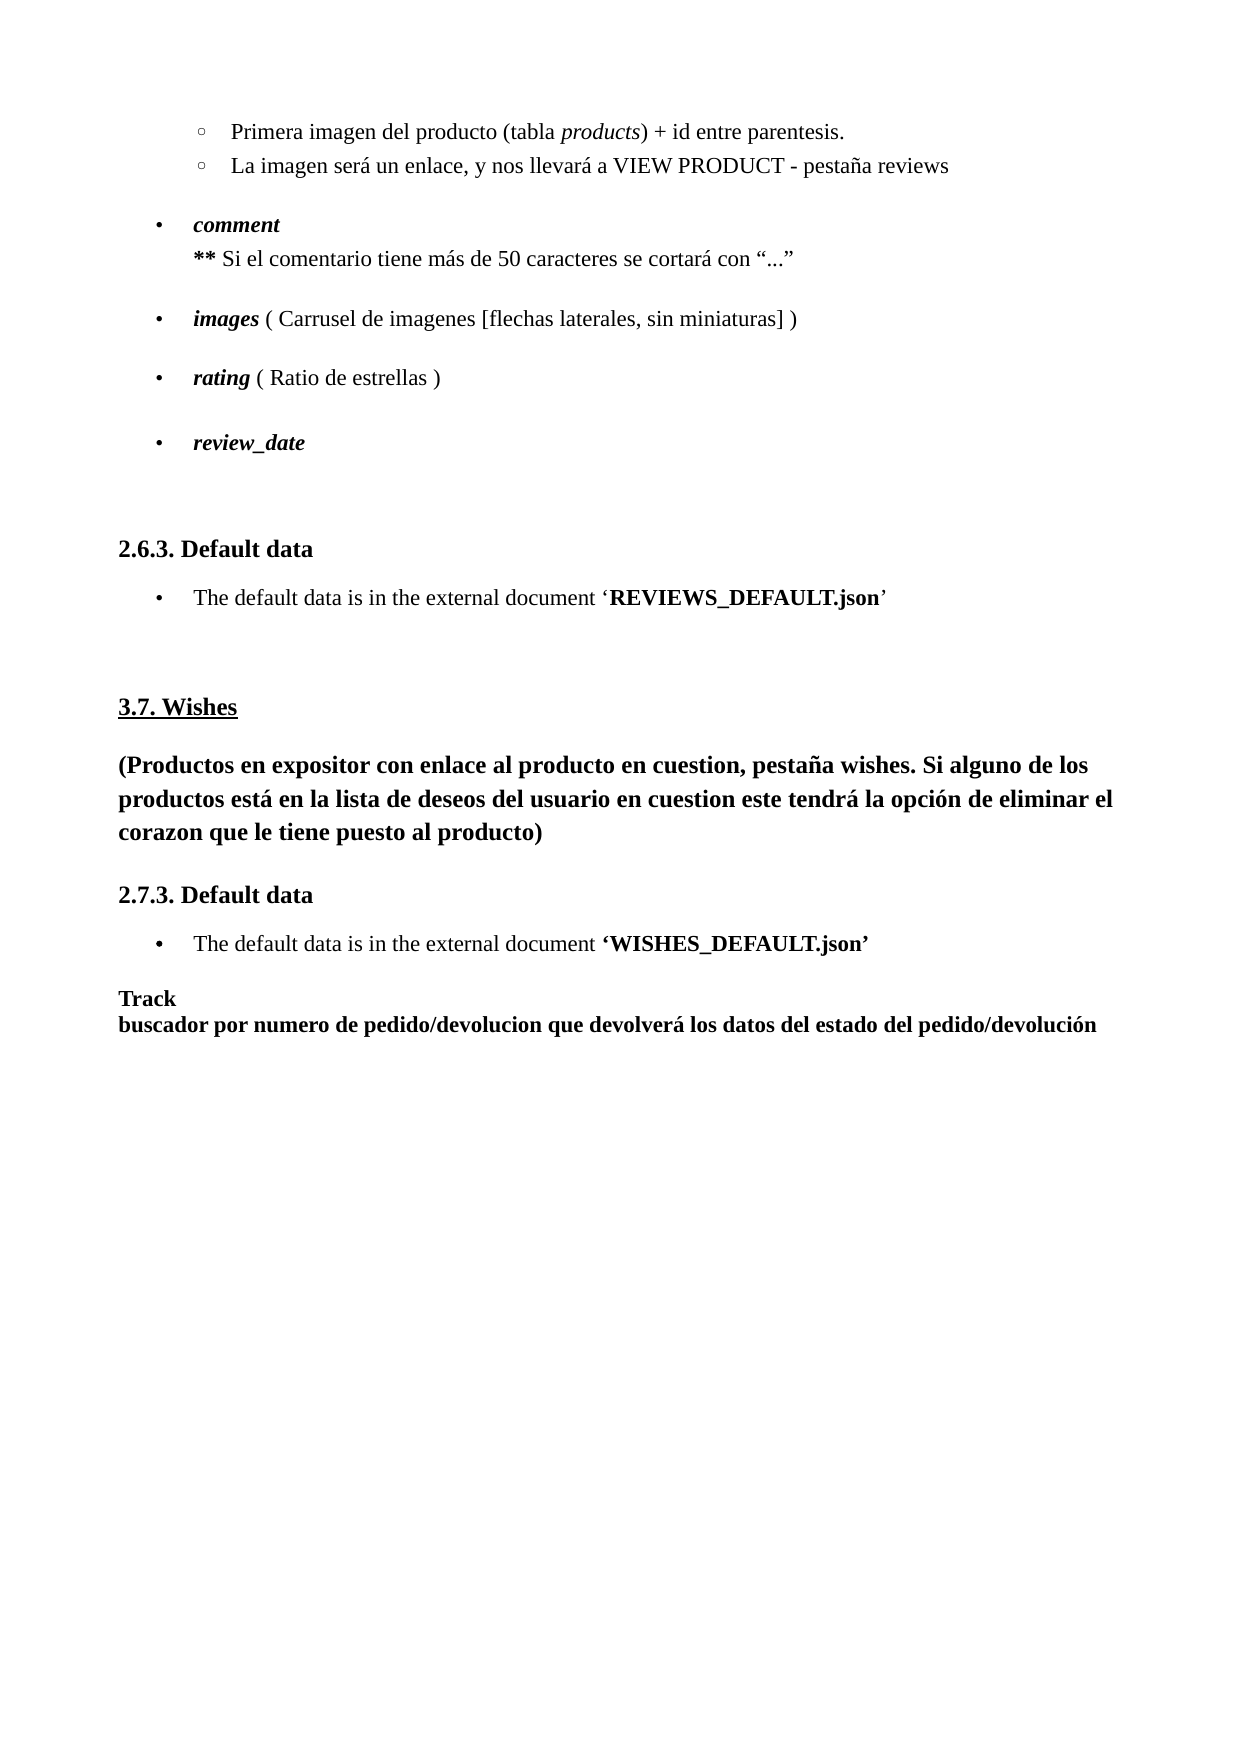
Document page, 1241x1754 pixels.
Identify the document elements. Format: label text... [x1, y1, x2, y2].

text 2.7.3. Default data [118, 880, 1122, 909]
list ** Si el comentario tiene más de 50 caracteres se cortará con “...” [156, 246, 1122, 272]
text Track [118, 985, 1122, 1011]
text 2.6.3. Default data [118, 534, 1122, 563]
list Primera imagen del producto (tabla products) + id entre parentesis. [193, 118, 1122, 144]
list La imagen será un enlace, y nos llevará a VIEW PRODUCT - pestaña reviews [193, 152, 1122, 179]
list The default data is in the external document ‘REVIEWS_DEFAULT.json’ [156, 584, 1122, 610]
text 3.7. Wishes [118, 692, 1122, 721]
list rating ( Ratio de estrellas ) [156, 364, 1122, 390]
list review_date [156, 429, 1122, 455]
text buscador por numero de pedido/devolucion que devolverá los datos del estado del pedido/devolución [118, 1011, 1122, 1037]
text (Productos en expositor con enlace al producto en cuestion, pestaña wishes. Si alguno de los productos está en la lista de deseos del usuario en cuestion este tendrá la opción de eliminar el corazon que le tiene puesto al producto) [118, 751, 1122, 845]
list The default data is in the external document ‘WISHES_DEFAULT.json’ [156, 930, 1122, 956]
list comment [156, 211, 1122, 238]
list images ( Carrusel de imagenes [flechas laterales, sin miniaturas] ) [156, 304, 1122, 331]
